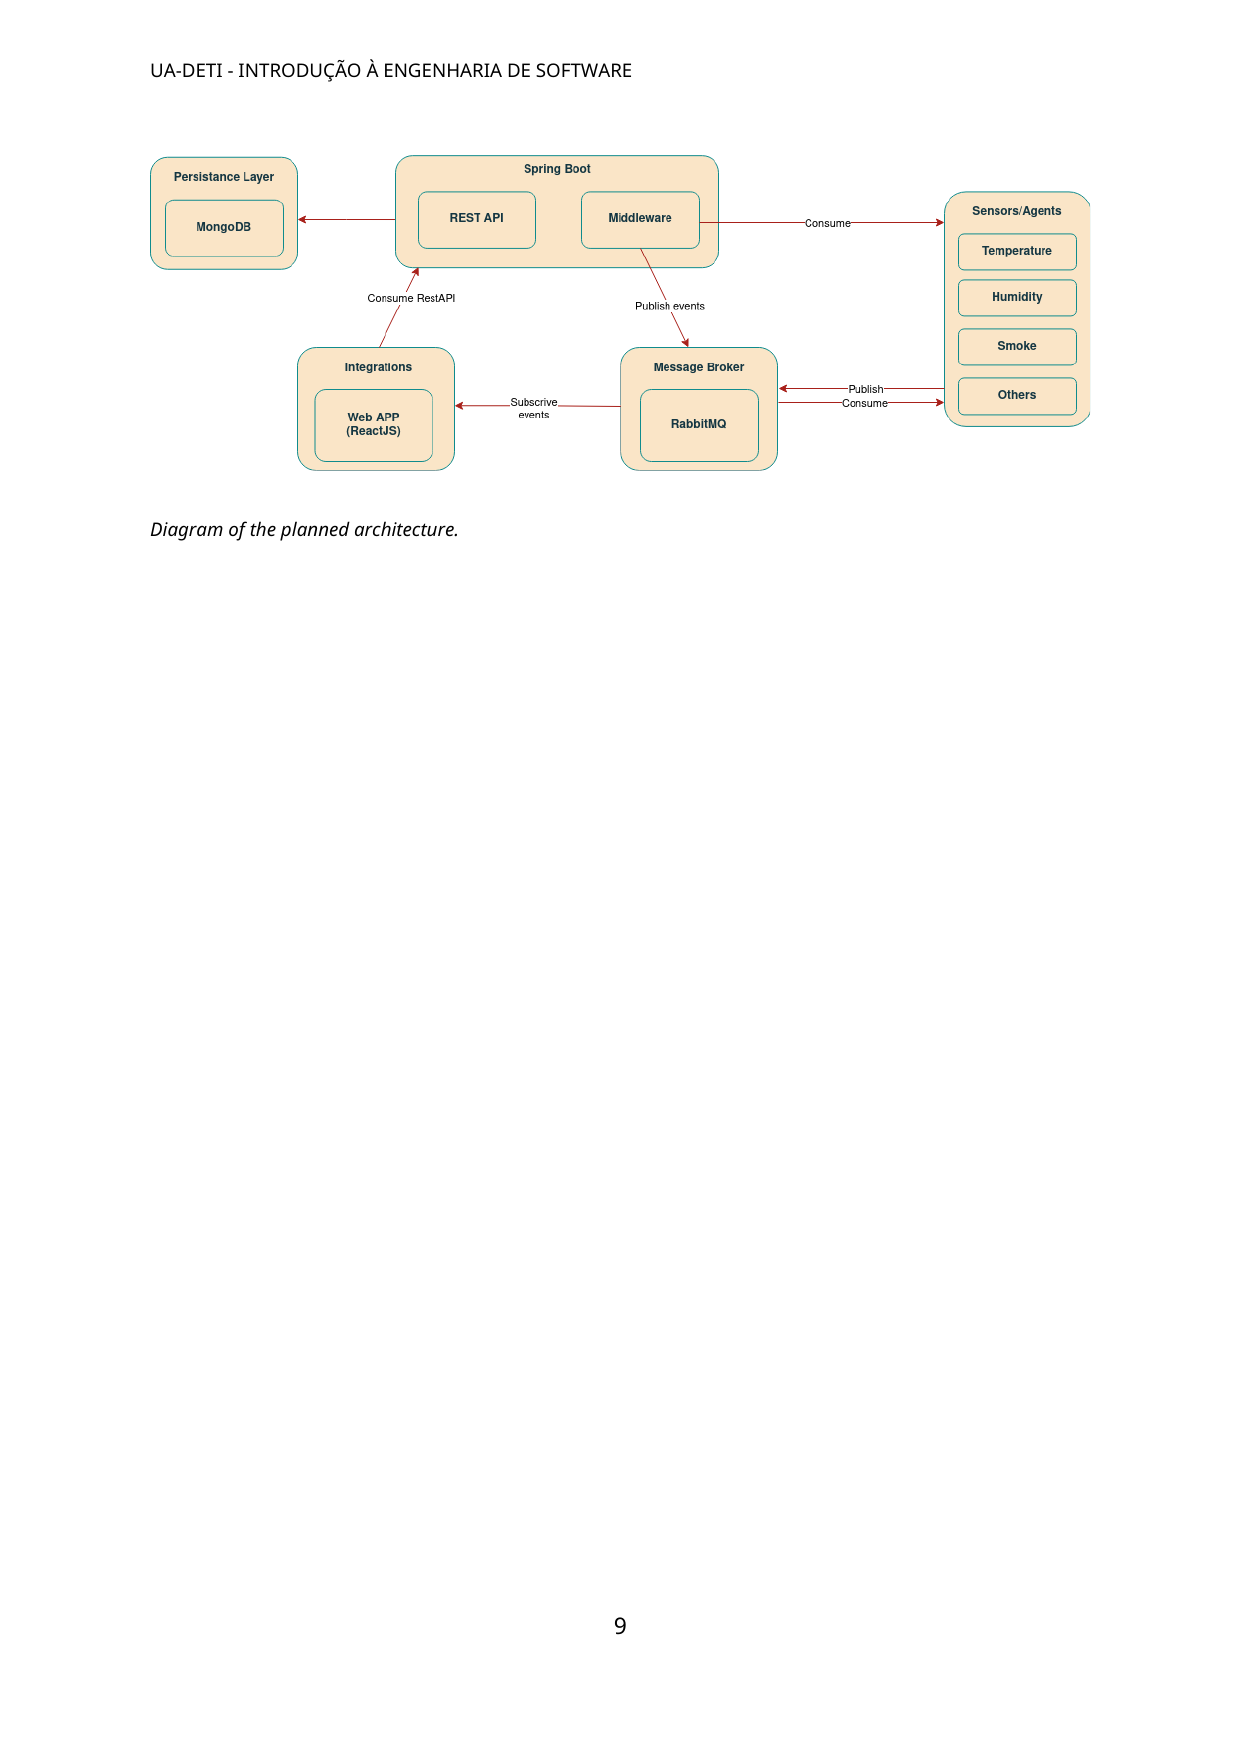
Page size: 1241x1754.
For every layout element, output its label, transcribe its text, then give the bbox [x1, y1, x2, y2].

subtitle Diagram of the planned architecture. [150, 517, 1090, 542]
